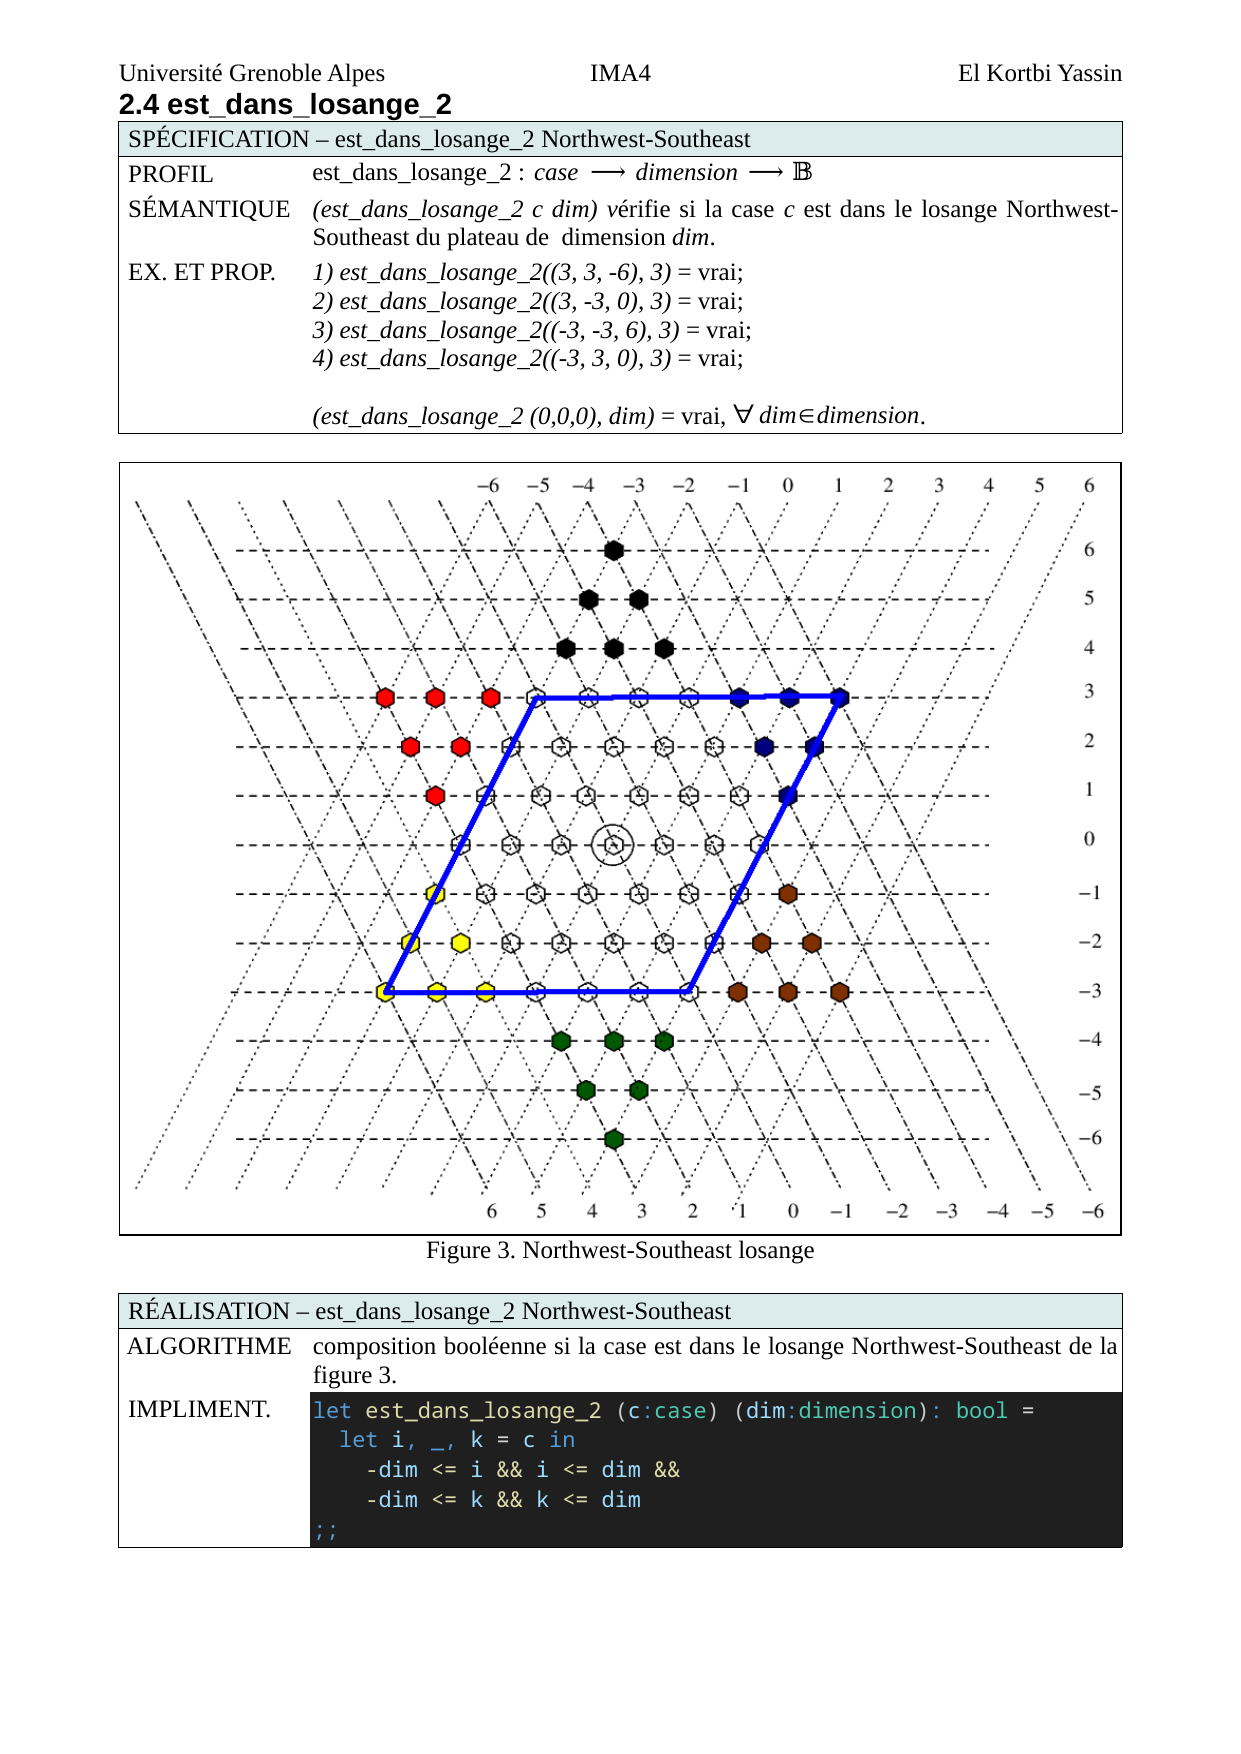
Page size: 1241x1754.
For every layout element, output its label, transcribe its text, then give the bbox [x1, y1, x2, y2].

table_cell IMPLIMENT. [119, 1392, 310, 1547]
table_cell PROFIL [119, 157, 309, 191]
table_cell composition booléenne si la case est dans le losange Northwest-Southeast de la figure 3. [310, 1329, 1122, 1392]
table_cell EX. ET PROP. [119, 254, 309, 433]
table_cell 1) est_dans_losange_2((3, 3, -6), 3) = vrai; 2) est_dans_losange_2((3, -3, 0), 3) = vrai; 3) est_dans_losange_2((-3, -3, 6), 3) = vrai; 4) est_dans_losange_2((-3, 3, 0), 3) = vrai; (est_dans_losange_2 (0,0,0), dim) = vrai, . [309, 254, 1122, 433]
picture [123, 466, 1118, 1231]
table_cell [309, 157, 1122, 191]
table_cell ALGORITHME [119, 1329, 310, 1392]
subtitle 2.4 est_dans_losange_2 [118, 87, 1122, 121]
table_header SPÉCIFICATION – est_dans_losange_2 Northwest-Southeast [119, 122, 1122, 156]
text Figure 3. Northwest-Southeast losange [118, 1236, 1122, 1264]
table_cell (est_dans_losange_2 c dim) vérifie si la case c est dans le losange Northwest-Southeast du plateau de dimension dim. [309, 191, 1122, 254]
table_cell let est_dans_losange_2 (c:case) (dim:dimension): bool = let i, _, k = c in -dim <= i && i <= dim && -dim <= k && k <= dim ;; [310, 1392, 1122, 1547]
table_cell SÉMANTIQUE [119, 191, 309, 254]
table_header RÉALISATION – est_dans_losange_2 Northwest-Southeast [119, 1294, 1122, 1328]
